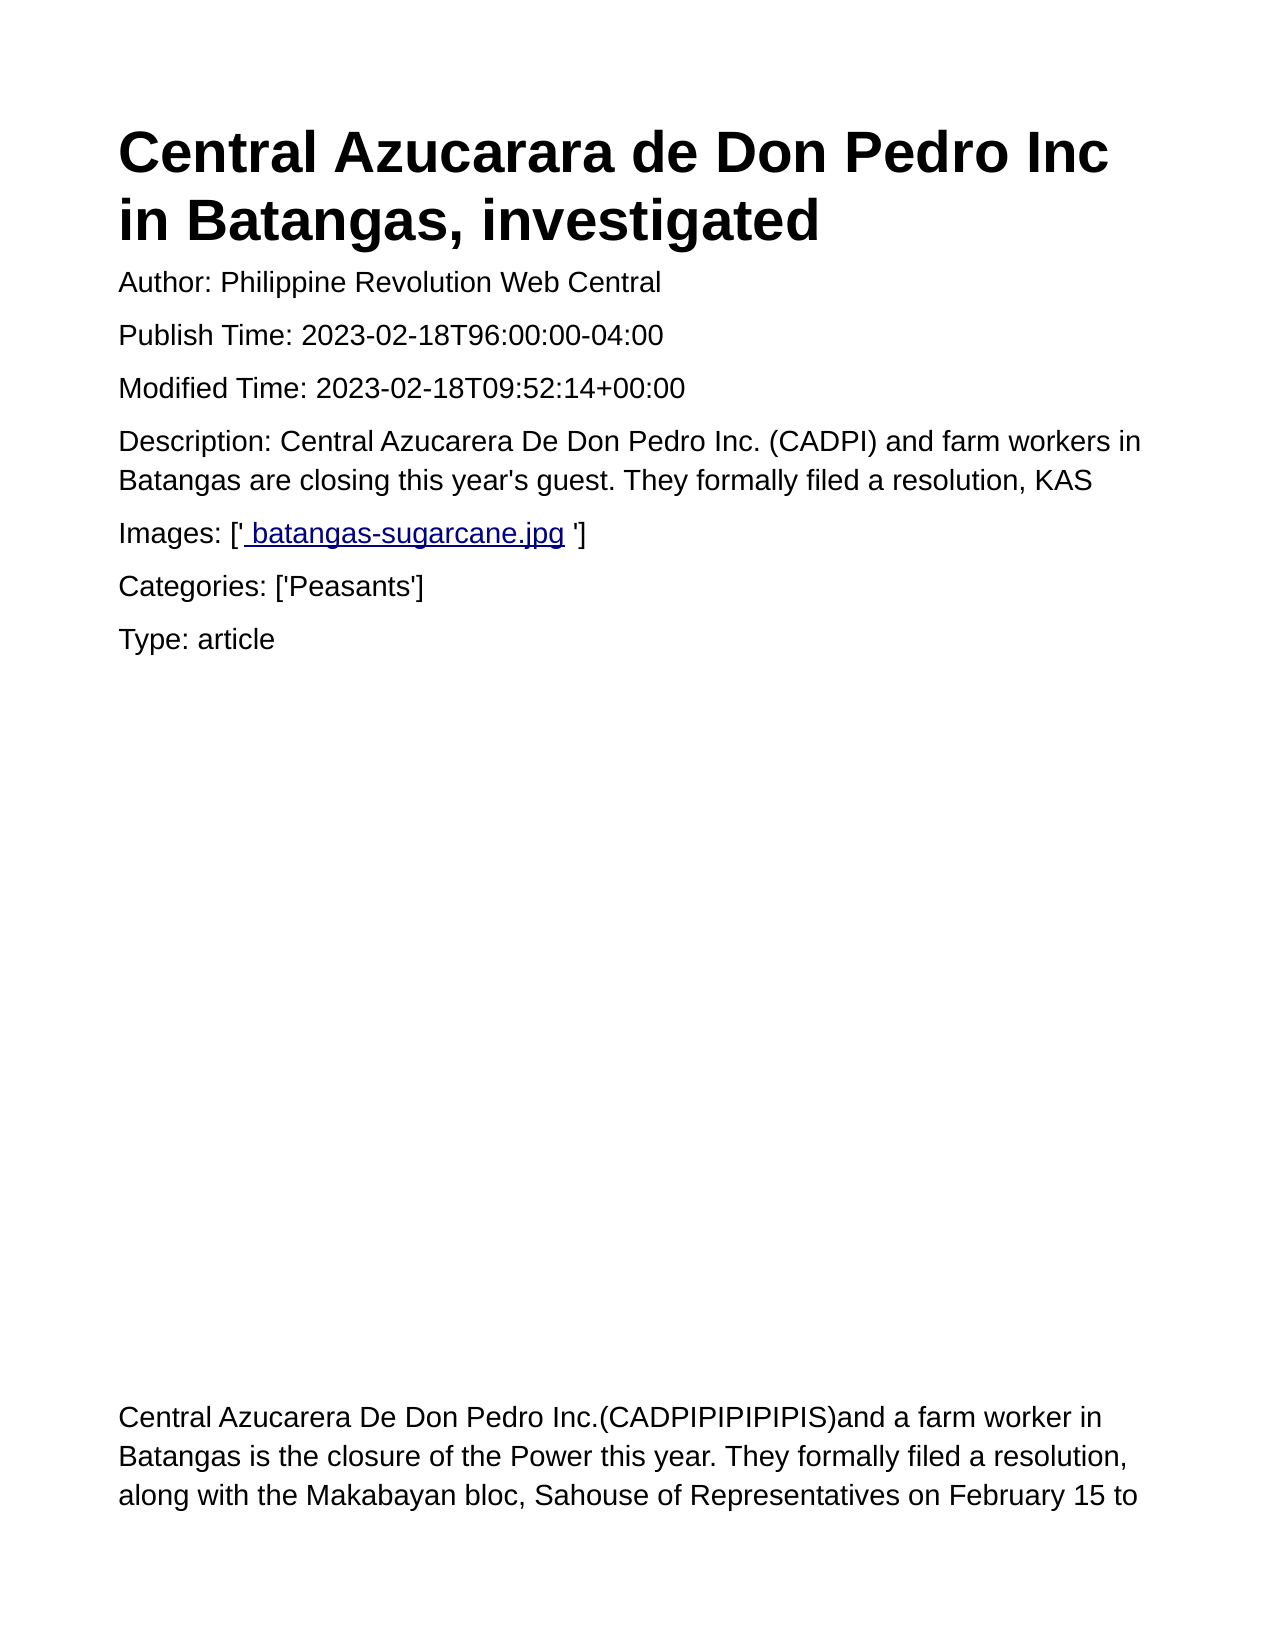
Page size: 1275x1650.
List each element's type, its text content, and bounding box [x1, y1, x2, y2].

text Central Azucarera De Don Pedro Inc.(CADPIPIPIPIPIS)and a farm worker in Batangas is the closure of the Power this year. They formally filed a resolution, along with the Makabayan bloc, Sahouse of Representatives on February 15 to [118, 675, 1157, 1511]
text Type: article [118, 622, 1157, 656]
text Publish Time: 2023-02-18T96:00:00-04:00 [118, 318, 1157, 351]
text Author: Philippine Revolution Web Central [118, 265, 1157, 298]
text Categories: ['Peasants'] [118, 569, 1157, 602]
text Description: Central Azucarera De Don Pedro Inc. (CADPI) and farm workers in Batangas are closing this year's guest. They formally filed a resolution, KAS [118, 424, 1157, 496]
subtitle Central Azucarara de Don Pedro Inc in Batangas, investigated [118, 118, 1157, 252]
text Images: [' batangas-sugarcane.jpg '] [118, 516, 1157, 549]
text Modified Time: 2023-02-18T09:52:14+00:00 [118, 371, 1157, 404]
